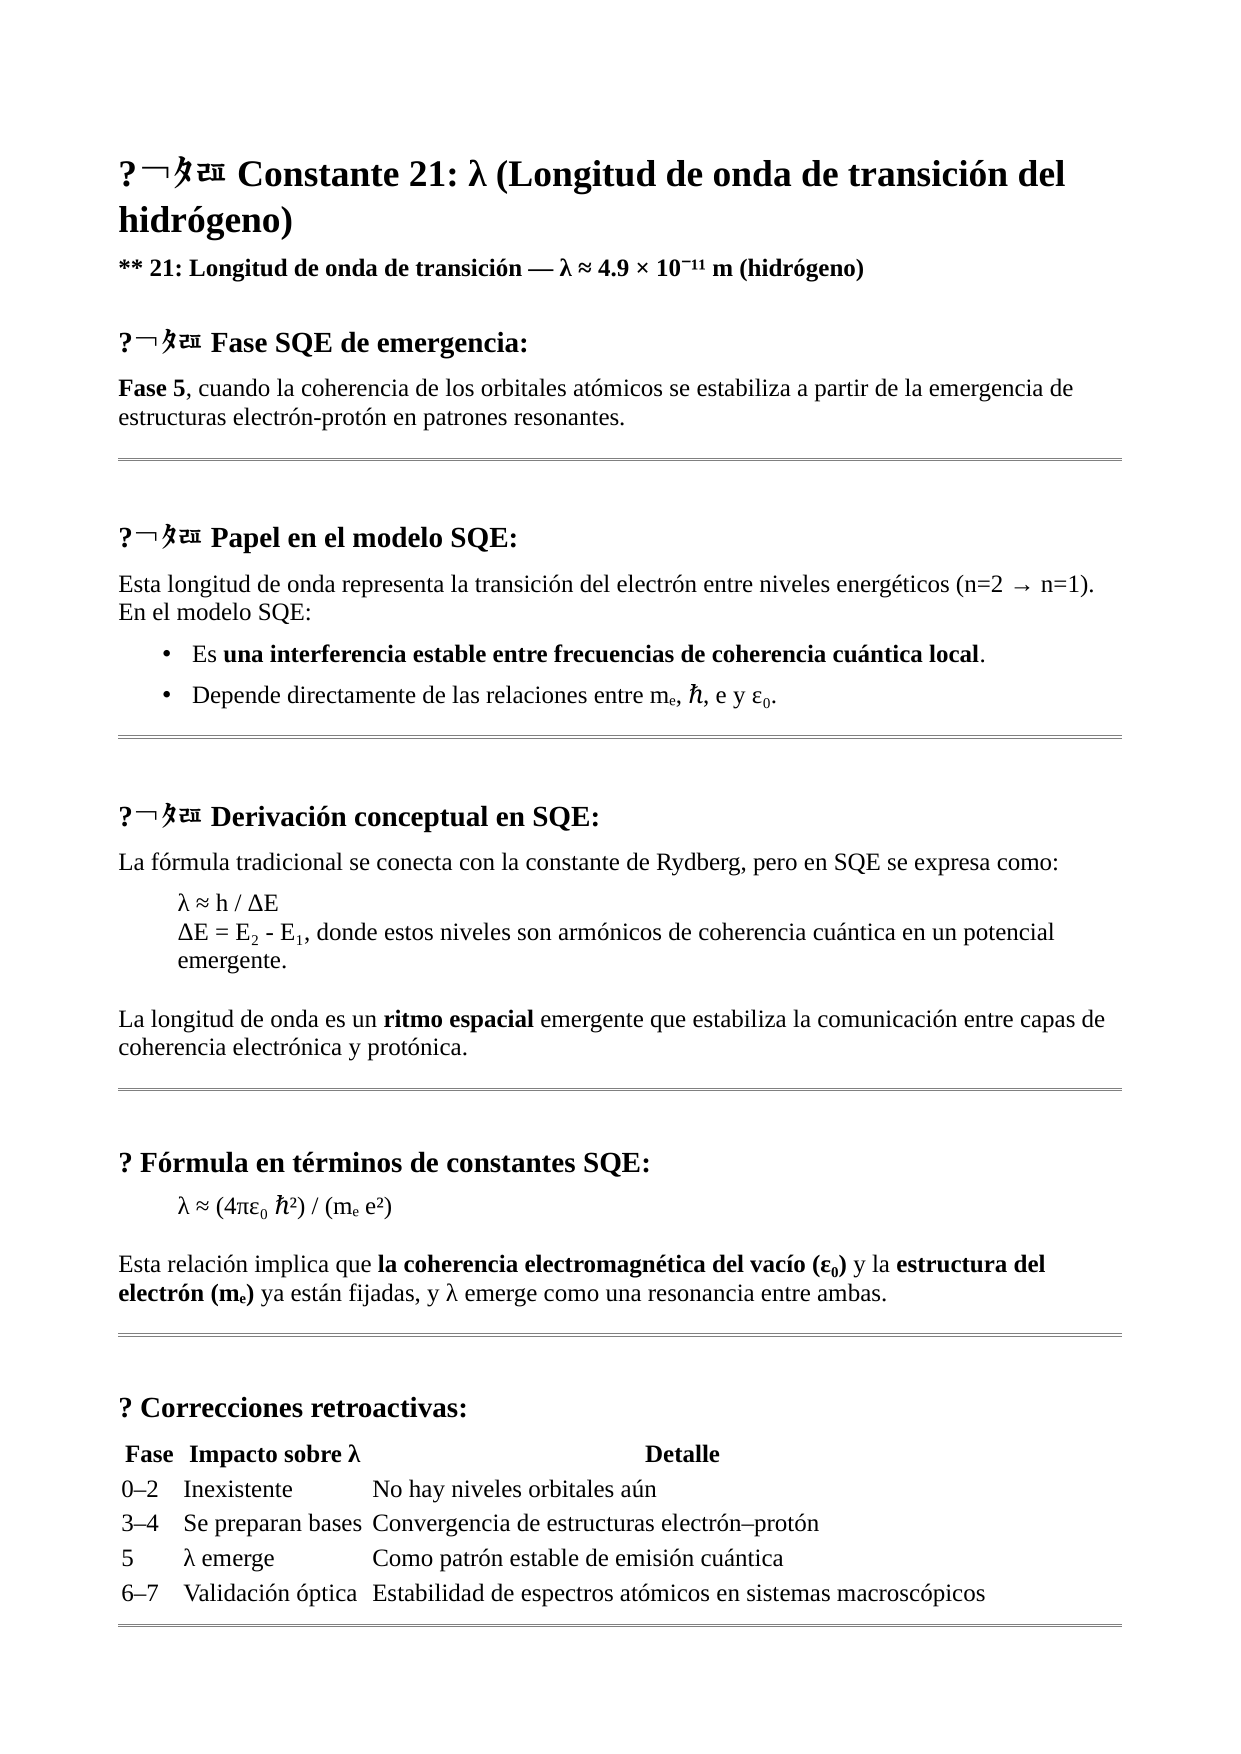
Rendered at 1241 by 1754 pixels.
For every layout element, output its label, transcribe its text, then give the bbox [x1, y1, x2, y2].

text La fórmula tradicional se conecta con la constante de Rydberg, pero en SQE se expresa como: [118, 847, 1122, 876]
subtitle ?￢ﾀﾯDerivación conceptual en SQE: [118, 792, 1122, 834]
text ** 21: Longitud de onda de transición — λ ≈ 4.9 × 10⁻¹¹ m (hidrógeno) [118, 253, 1122, 281]
subtitle ?￢ﾀﾯPapel en el modelo SQE: [118, 514, 1122, 556]
table_cell 3–4 [118, 1506, 180, 1540]
text La longitud de onda es un ritmo espacial emergente que estabiliza la comunicación entre capas de coherencia electrónica y protónica. [118, 1004, 1122, 1061]
text Esta relación implica que la coherencia electromagnética del vacío (ε₀) y la estructura del electrón (mₑ) ya están fijadas, y λ emerge como una resonancia entre ambas. [118, 1249, 1122, 1307]
table_header Impacto sobre λ [180, 1436, 369, 1471]
table_cell 0–2 [118, 1471, 180, 1506]
subtitle ?￢ﾀﾯFase SQE de emergencia: [118, 319, 1122, 361]
list Es una interferencia estable entre frecuencias de coherencia cuántica local. [162, 639, 1122, 667]
subtitle ?￢ﾀﾯConstante 21: λ (Longitud de onda de transición del hidrógeno) [118, 143, 1122, 240]
list Depende directamente de las relaciones entre mₑ, ℏ, e y ε₀. [162, 680, 1122, 709]
table_cell Estabilidad de espectros atómicos en sistemas macroscópicos [369, 1575, 996, 1609]
table_cell Como patrón estable de emisión cuántica [369, 1540, 996, 1575]
subtitle ? Correcciones retroactivas: [118, 1390, 1122, 1424]
table_cell 5 [118, 1540, 180, 1575]
table_cell Convergencia de estructuras electrón–protón [369, 1506, 996, 1540]
text Esta longitud de onda representa la transición del electrón entre niveles energéticos (n=2 → n=1). En el modelo SQE: [118, 569, 1122, 626]
table_cell Inexistente [180, 1471, 369, 1506]
table_cell Se preparan bases [180, 1506, 369, 1540]
text Fase 5, cuando la coherencia de los orbitales atómicos se estabiliza a partir de la emergencia de estructuras electrón-protón en patrones resonantes. [118, 373, 1122, 431]
subtitle ? Fórmula en términos de constantes SQE: [118, 1145, 1122, 1178]
table_cell 6–7 [118, 1575, 180, 1609]
text λ ≈ (4πε₀ ℏ²) / (mₑ e²) [177, 1191, 1063, 1220]
table_cell Validación óptica [180, 1575, 369, 1609]
table_header Detalle [369, 1436, 996, 1471]
table_cell No hay niveles orbitales aún [369, 1471, 996, 1506]
table_header Fase [118, 1436, 180, 1471]
table_cell λ emerge [180, 1540, 369, 1575]
text λ ≈ h / ΔE ΔE = E₂ - E₁, donde estos niveles son armónicos de coherencia cuántica en un potencial emergente. [177, 888, 1063, 974]
